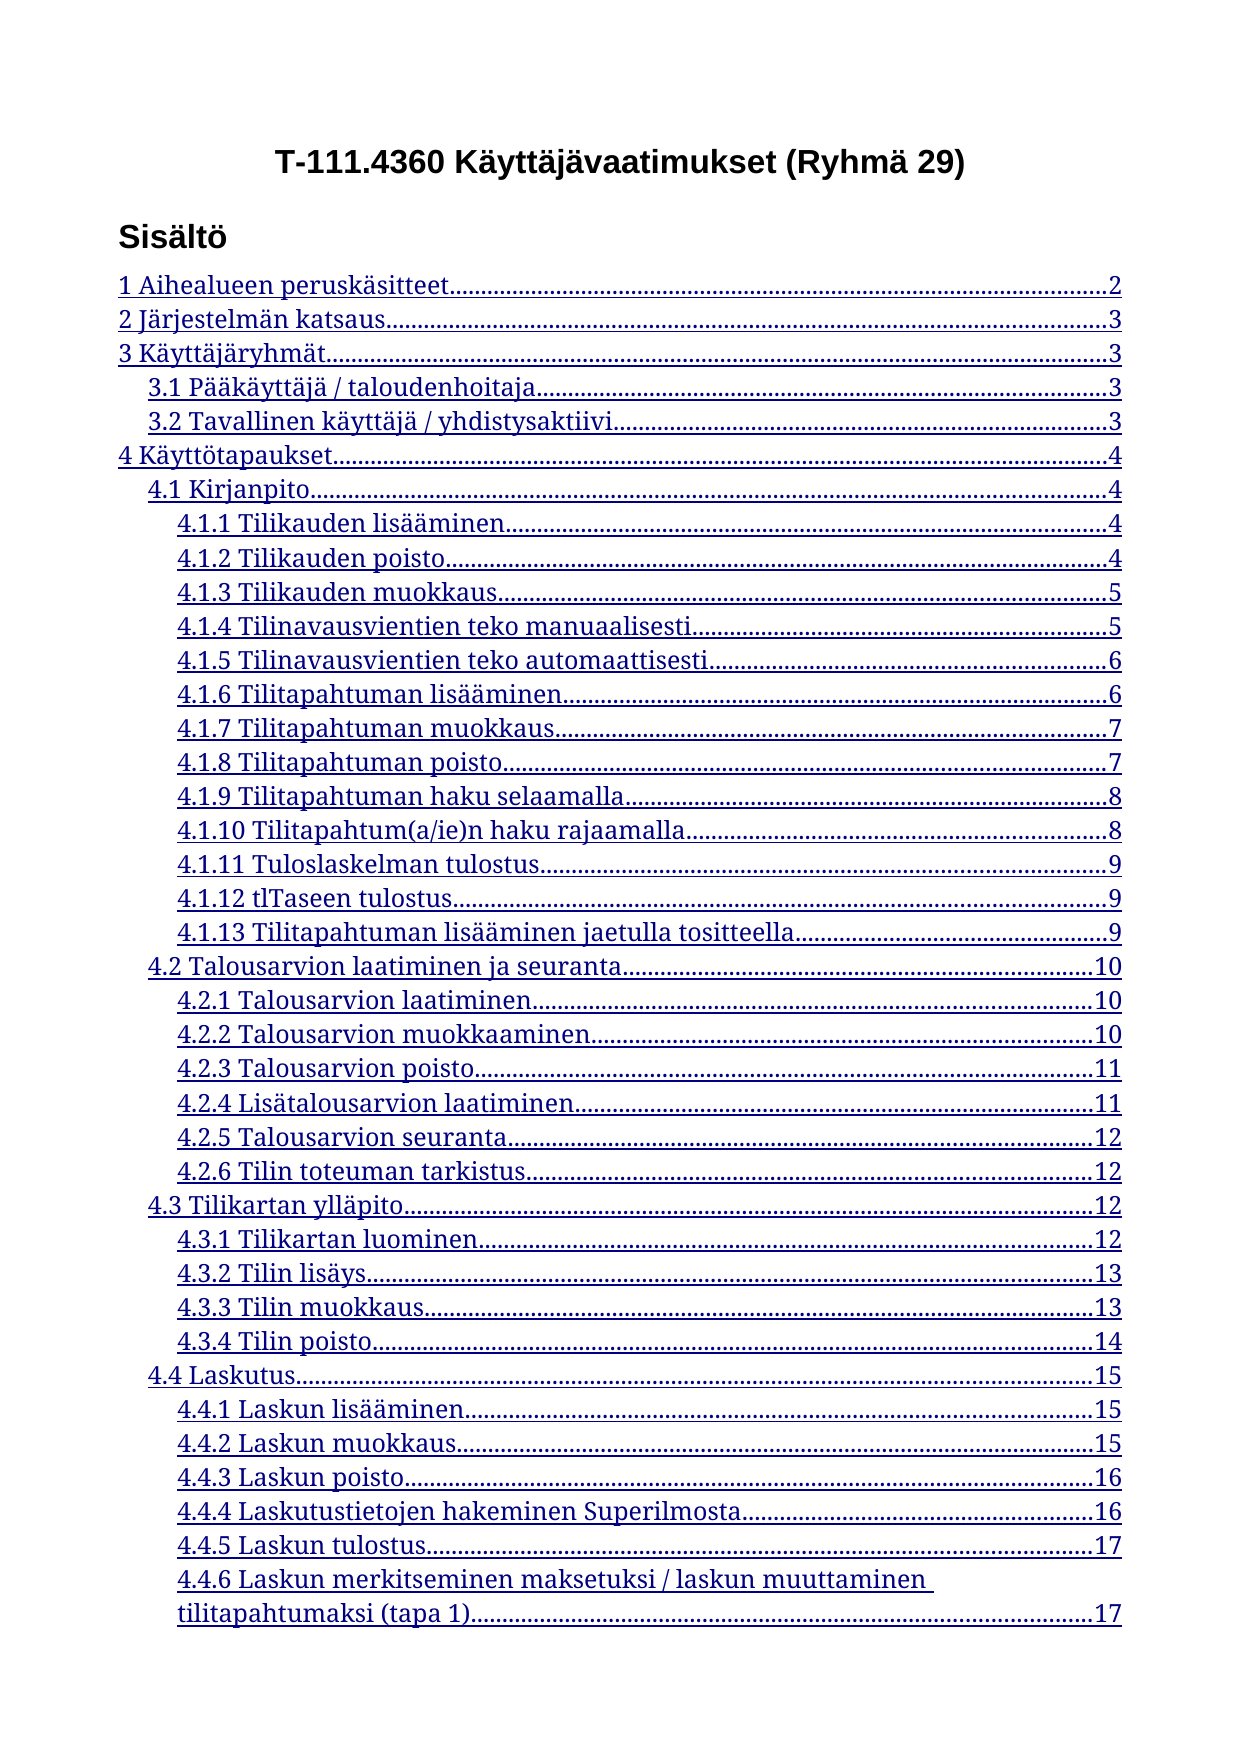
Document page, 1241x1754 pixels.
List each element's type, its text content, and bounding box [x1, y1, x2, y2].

text [177, 1320, 1122, 1324]
text 4.3.4 Tilin poisto 14 [177, 1324, 1122, 1352]
text 4.4.3 Laskun poisto 16 [177, 1460, 1122, 1489]
text 4.1.7 Tilitapahtuman muokkaus 7 [177, 711, 1122, 739]
text 4 Käyttötapaukset 4 [118, 438, 1122, 467]
text [148, 1388, 1122, 1392]
text [177, 809, 1122, 813]
text 4.1.9 Tilitapahtuman haku selaamalla 8 [177, 779, 1122, 807]
text [118, 298, 1122, 302]
text 4.1.6 Tilitapahtuman lisääminen 6 [177, 676, 1122, 705]
text 4.3.1 Tilikartan luominen 12 [177, 1221, 1122, 1250]
text 4.2.4 Lisätalousarvion laatiminen 11 [177, 1085, 1122, 1114]
text 4.1.2 Tilikauden poisto 4 [177, 540, 1122, 569]
text 4.2.5 Talousarvion seuranta 12 [177, 1119, 1122, 1148]
text 4.4.1 Laskun lisääminen 15 [177, 1392, 1122, 1421]
text [118, 332, 1122, 336]
text 4.4.5 Laskun tulostus 17 [177, 1528, 1122, 1557]
text 4.3 Tilikartan ylläpito 12 [148, 1187, 1122, 1216]
text [177, 1252, 1122, 1256]
text 4.2.3 Talousarvion poisto 11 [177, 1051, 1122, 1080]
text 4.2.2 Talousarvion muokkaaminen 10 [177, 1017, 1122, 1046]
text 4.1.10 Tilitapahtum(a/ie)n haku rajaamalla 8 [177, 813, 1122, 842]
subtitle Sisältö [118, 218, 1122, 255]
text [177, 1354, 1122, 1358]
text [177, 707, 1122, 711]
text 4.1.3 Tilikauden muokkaus 5 [177, 574, 1122, 603]
text 3.2 Tavallinen käyttäjä / yhdistysaktiivi 3 [148, 404, 1122, 433]
text 4.1.4 Tilinavausvientien teko manuaalisesti 5 [177, 608, 1122, 637]
text 4.1.1 Tilikauden lisääminen 4 [177, 506, 1122, 535]
text 4.1.12 tlTaseen tulostus 9 [177, 881, 1122, 910]
text 4.1 Kirjanpito 4 [148, 472, 1122, 501]
text 4.3.2 Tilin lisäys 13 [177, 1256, 1122, 1284]
text [177, 843, 1122, 847]
subtitle T-111.4360 Käyttäjävaatimukset (Ryhmä 29) [118, 143, 1122, 180]
text 4.2 Talousarvion laatiminen ja seuranta 10 [148, 949, 1122, 978]
text 4.4 Laskutus 15 [148, 1358, 1122, 1387]
text 4.4.6 Laskun merkitseminen maksetuksi / laskun muuttaminen tilitapahtumaksi (tapa 1) 17 [177, 1562, 1122, 1625]
text 4.4.4 Laskutustietojen hakeminen Superilmosta 16 [177, 1494, 1122, 1523]
text [177, 775, 1122, 779]
text 4.1.13 Tilitapahtuman lisääminen jaetulla tositteella 9 [177, 915, 1122, 944]
text 4.4.2 Laskun muokkaus 15 [177, 1426, 1122, 1455]
text 4.1.11 Tuloslaskelman tulostus 9 [177, 847, 1122, 876]
text [177, 877, 1122, 881]
text 3 Käyttäjäryhmät 3 [118, 336, 1122, 365]
text 1 Aihealueen peruskäsitteet 2 [118, 268, 1122, 297]
text 4.2.1 Talousarvion laatiminen 10 [177, 983, 1122, 1012]
text [177, 1422, 1122, 1426]
text 2 Järjestelmän katsaus 3 [118, 302, 1122, 331]
text 4.2.6 Tilin toteuman tarkistus 12 [177, 1153, 1122, 1182]
text 4.1.8 Tilitapahtuman poisto 7 [177, 744, 1122, 773]
text 4.1.5 Tilinavausvientien teko automaattisesti 6 [177, 642, 1122, 671]
text 3.1 Pääkäyttäjä / taloudenhoitaja 3 [148, 370, 1122, 399]
text 4.3.3 Tilin muokkaus 13 [177, 1289, 1122, 1318]
